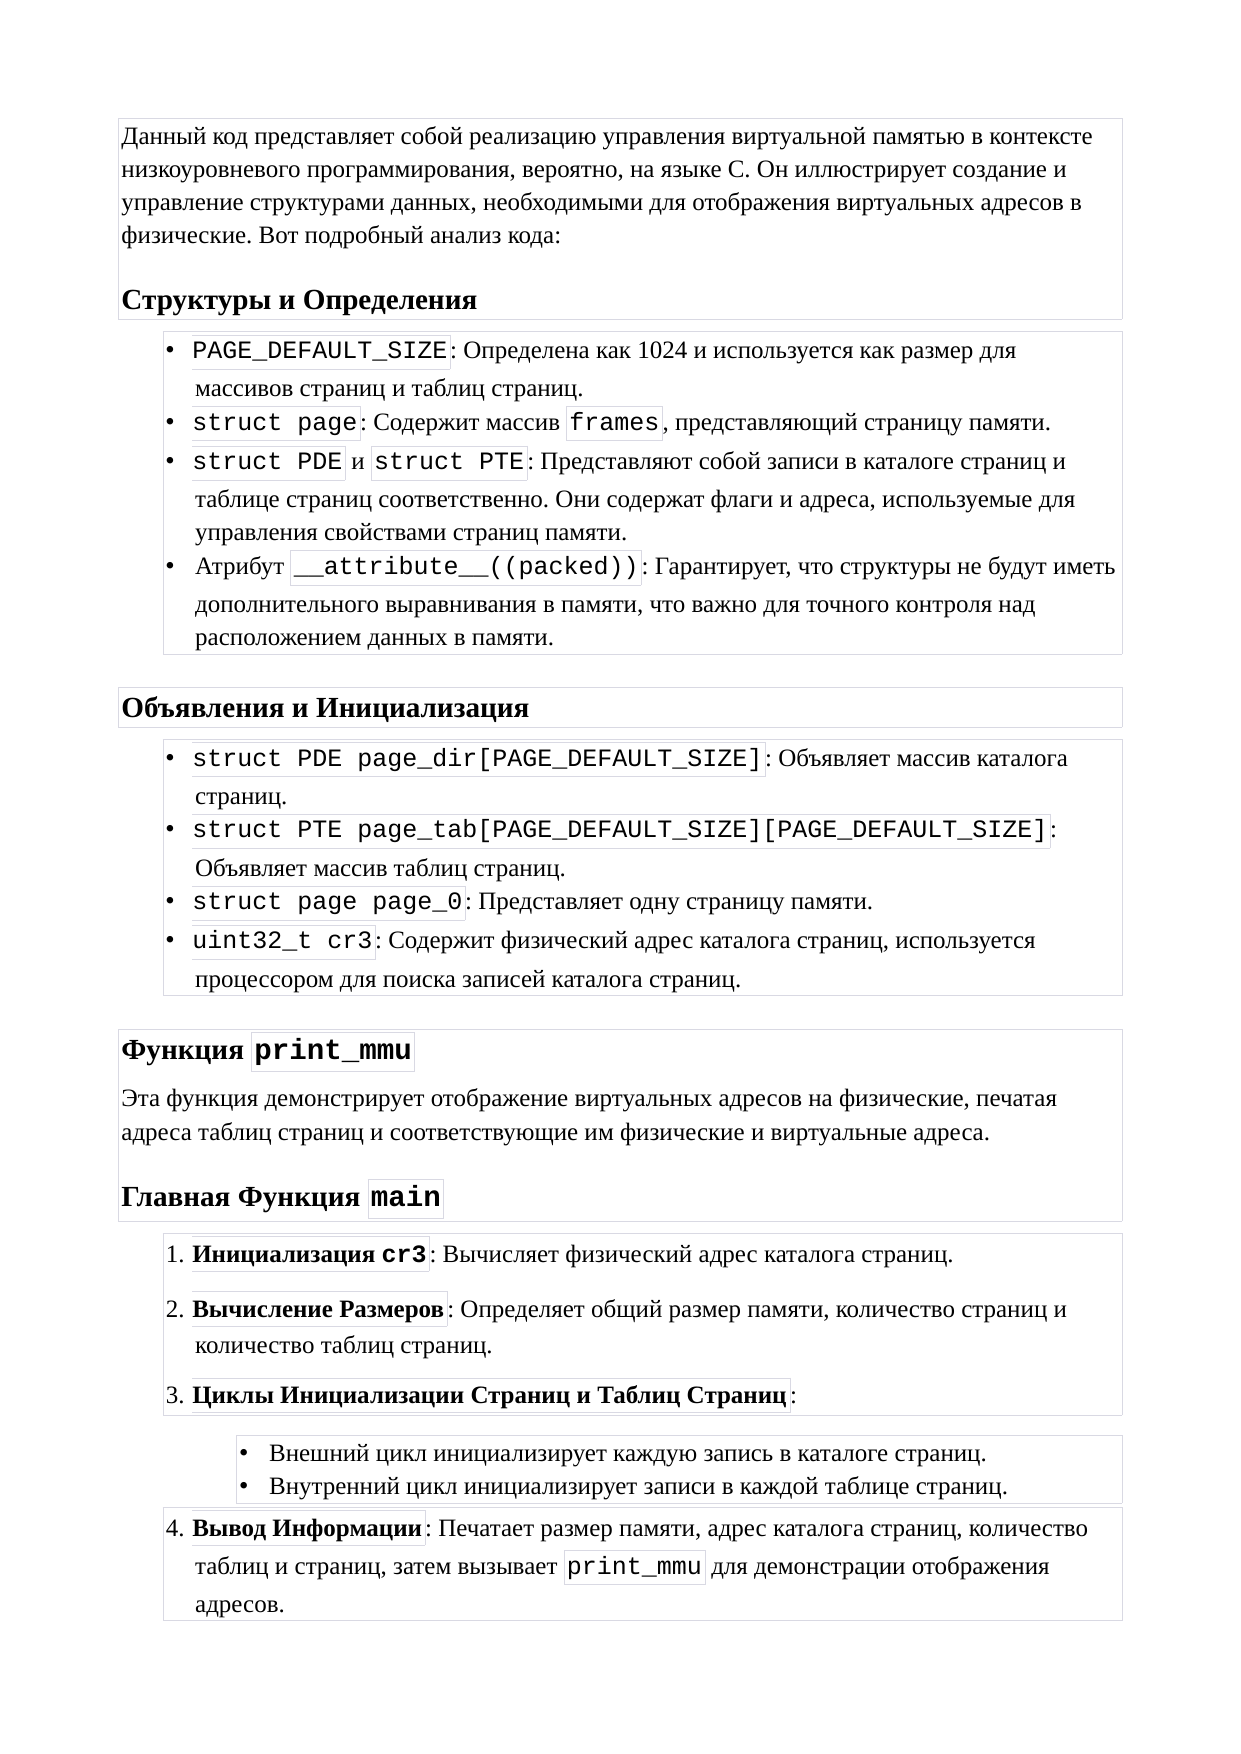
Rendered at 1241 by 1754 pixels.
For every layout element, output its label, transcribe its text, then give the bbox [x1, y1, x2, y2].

subtitle Объявления и Инициализация [119, 688, 1122, 727]
list PAGE_DEFAULT_SIZE: Определена как 1024 и используется как размер для массивов страниц и таблиц страниц. [164, 332, 1122, 402]
list struct PDE и struct PTE: Представляют собой записи в каталоге страниц и таблице страниц соответственно. Они содержат флаги и адреса, используемые для управления свойствами страниц памяти. [164, 443, 1122, 546]
list Вывод Информации: Печатает размер памяти, адрес каталога страниц, количество таблиц и страниц, затем вызывает print_mmu для демонстрации отображения адресов. [164, 1508, 1122, 1620]
list Вычисление Размеров: Определяет общий размер памяти, количество страниц и количество таблиц страниц. [164, 1288, 1122, 1359]
list Атрибут __attribute__((packed)): Гарантирует, что структуры не будут иметь дополнительного выравнивания в памяти, что важно для точного контроля над расположением данных в памяти. [164, 547, 1122, 654]
text Данный код представляет собой реализацию управления виртуальной памятью в контексте низкоуровневого программирования, вероятно, на языке C. Он иллюстрирует создание и управление структурами данных, необходимыми для отображения виртуальных адресов в физические. Вот подробный анализ кода: [119, 119, 1122, 249]
list Внутренний цикл инициализирует записи в каждой таблице страниц. [237, 1468, 1122, 1503]
subtitle Структуры и Определения [119, 279, 1122, 319]
list Циклы Инициализации Страниц и Таблиц Страниц: [164, 1374, 1122, 1415]
list struct PTE page_tab[PAGE_DEFAULT_SIZE][PAGE_DEFAULT_SIZE]: Объявляет массив таблиц страниц. [164, 811, 1122, 881]
subtitle Функция print_mmu [119, 1030, 1122, 1071]
list uint32_t cr3: Содержит физический адрес каталога страниц, используется процессором для поиска записей каталога страниц. [164, 922, 1122, 995]
list Внешний цикл инициализирует каждую запись в каталоге страниц. [237, 1436, 1122, 1467]
list struct page page_0: Представляет одну страницу памяти. [164, 883, 1122, 920]
subtitle Главная Функция main [119, 1176, 1122, 1221]
list struct page: Содержит массив frames, представляющий страницу памяти. [164, 403, 1122, 441]
text Эта функция демонстрирует отображение виртуальных адресов на физические, печатая адреса таблиц страниц и соответствующие им физические и виртуальные адреса. [119, 1081, 1122, 1145]
list struct PDE page_dir[PAGE_DEFAULT_SIZE]: Объявляет массив каталога страниц. [164, 740, 1122, 810]
list Инициализация cr3: Вычисляет физический адрес каталога страниц. [164, 1234, 1122, 1271]
